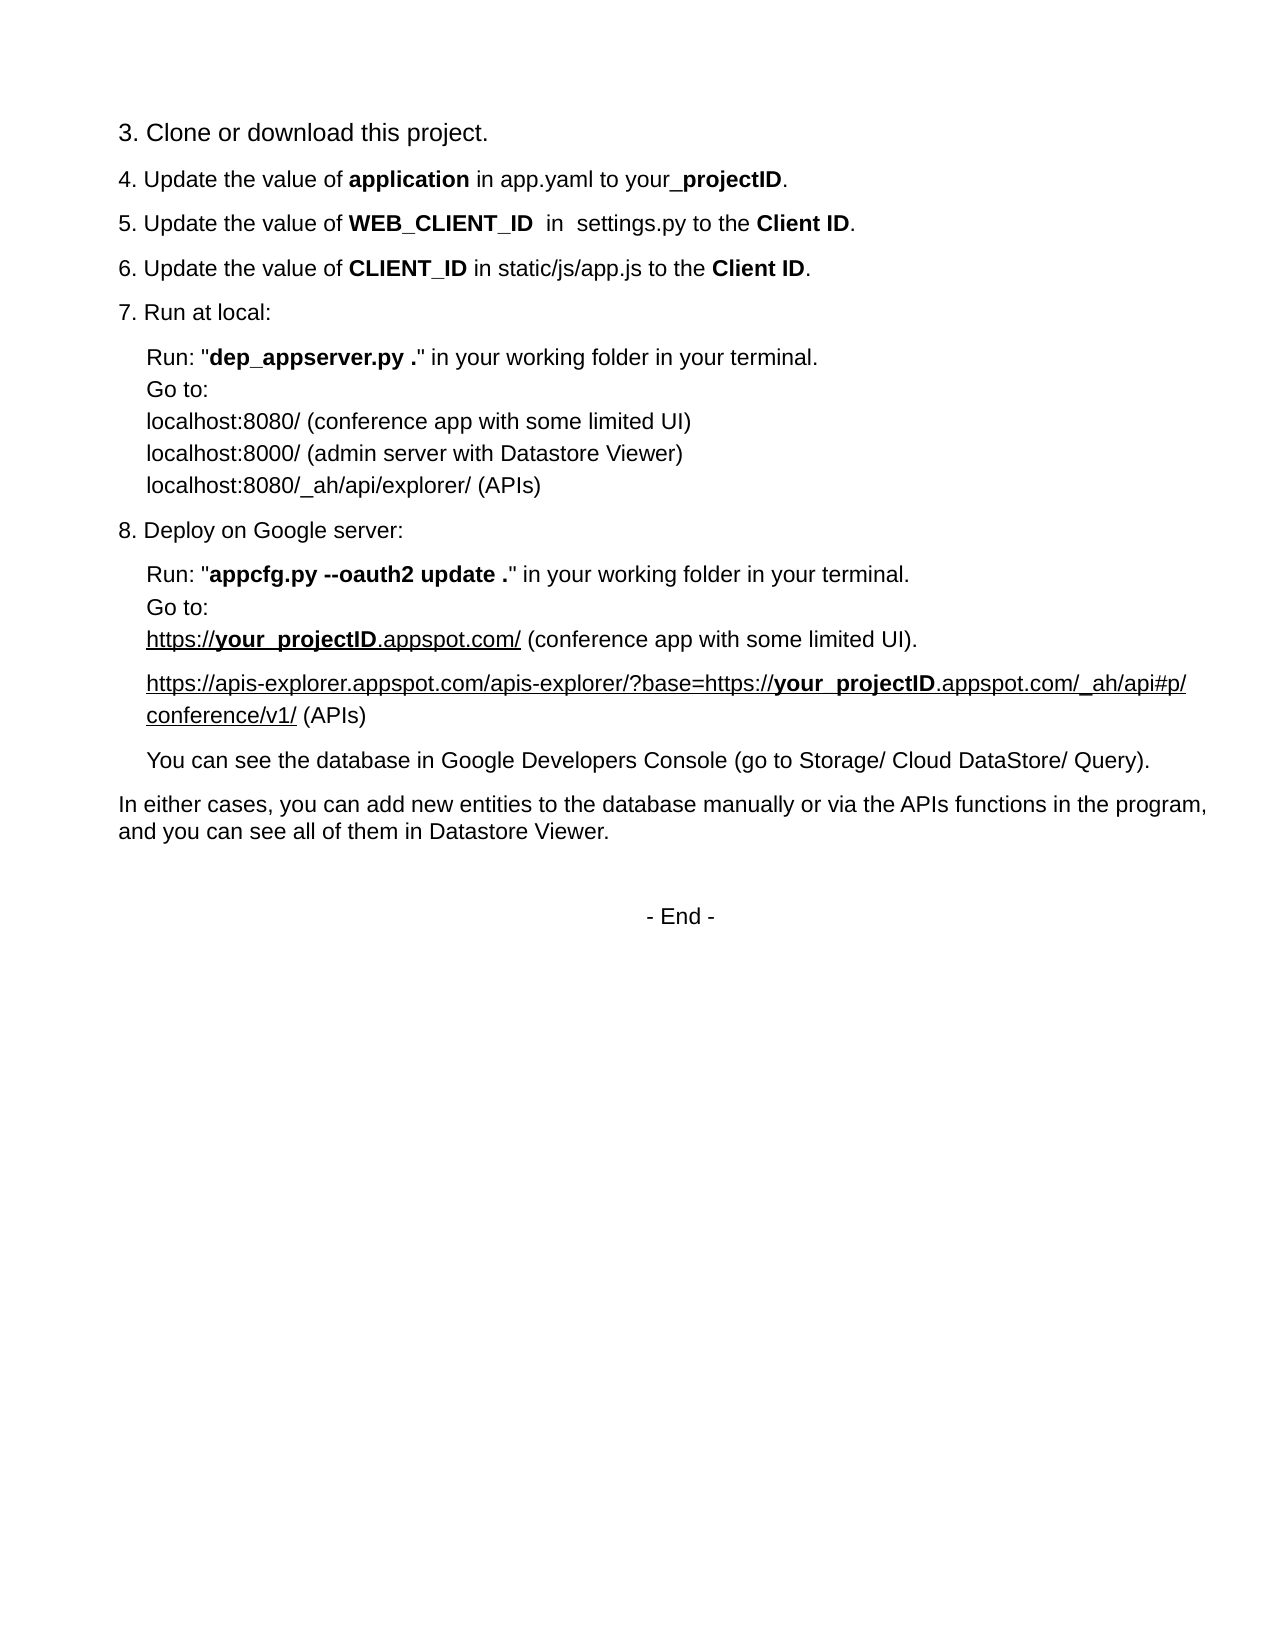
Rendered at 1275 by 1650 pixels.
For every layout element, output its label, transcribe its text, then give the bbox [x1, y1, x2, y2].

text Run: "appcfg.py --oauth2 update ." in your working folder in your terminal. Go to: https://your_projectID.appspot.com/ (conference app with some limited UI). [146, 561, 1243, 652]
text 4. Update the value of application in app.yaml to your_projectID. [118, 166, 1243, 192]
text 5. Update the value of WEB_CLIENT_ID in settings.py to the Client ID. [118, 210, 1243, 237]
text Run: "dep_appserver.py ." in your working folder in your terminal. Go to: localhost:8080/ (conference app with some limited UI) localhost:8000/ (admin server with Datastore Viewer) localhost:8080/_ah/api/explorer/ (APIs) [146, 344, 1243, 499]
text https://apis-explorer.appspot.com/apis-explorer/?base=https://your_projectID.appspot.com/_ah/api#p/conference/v1/ (APIs) [146, 670, 1243, 729]
text 7. Run at local: [118, 299, 1243, 326]
text You can see the database in Google Developers Console (go to Storage/ Cloud DataStore/ Query). [146, 747, 1243, 773]
text 8. Deploy on Google server: [118, 517, 1243, 543]
text 6. Update the value of CLIENT_ID in static/js/app.js to the Client ID. [118, 255, 1243, 281]
text In either cases, you can add new entities to the database manually or via the APIs functions in the program, and you can see all of them in Datastore Viewer. [118, 791, 1243, 844]
text 3. Clone or download this project. [118, 118, 1243, 147]
text - End - [118, 903, 1243, 930]
